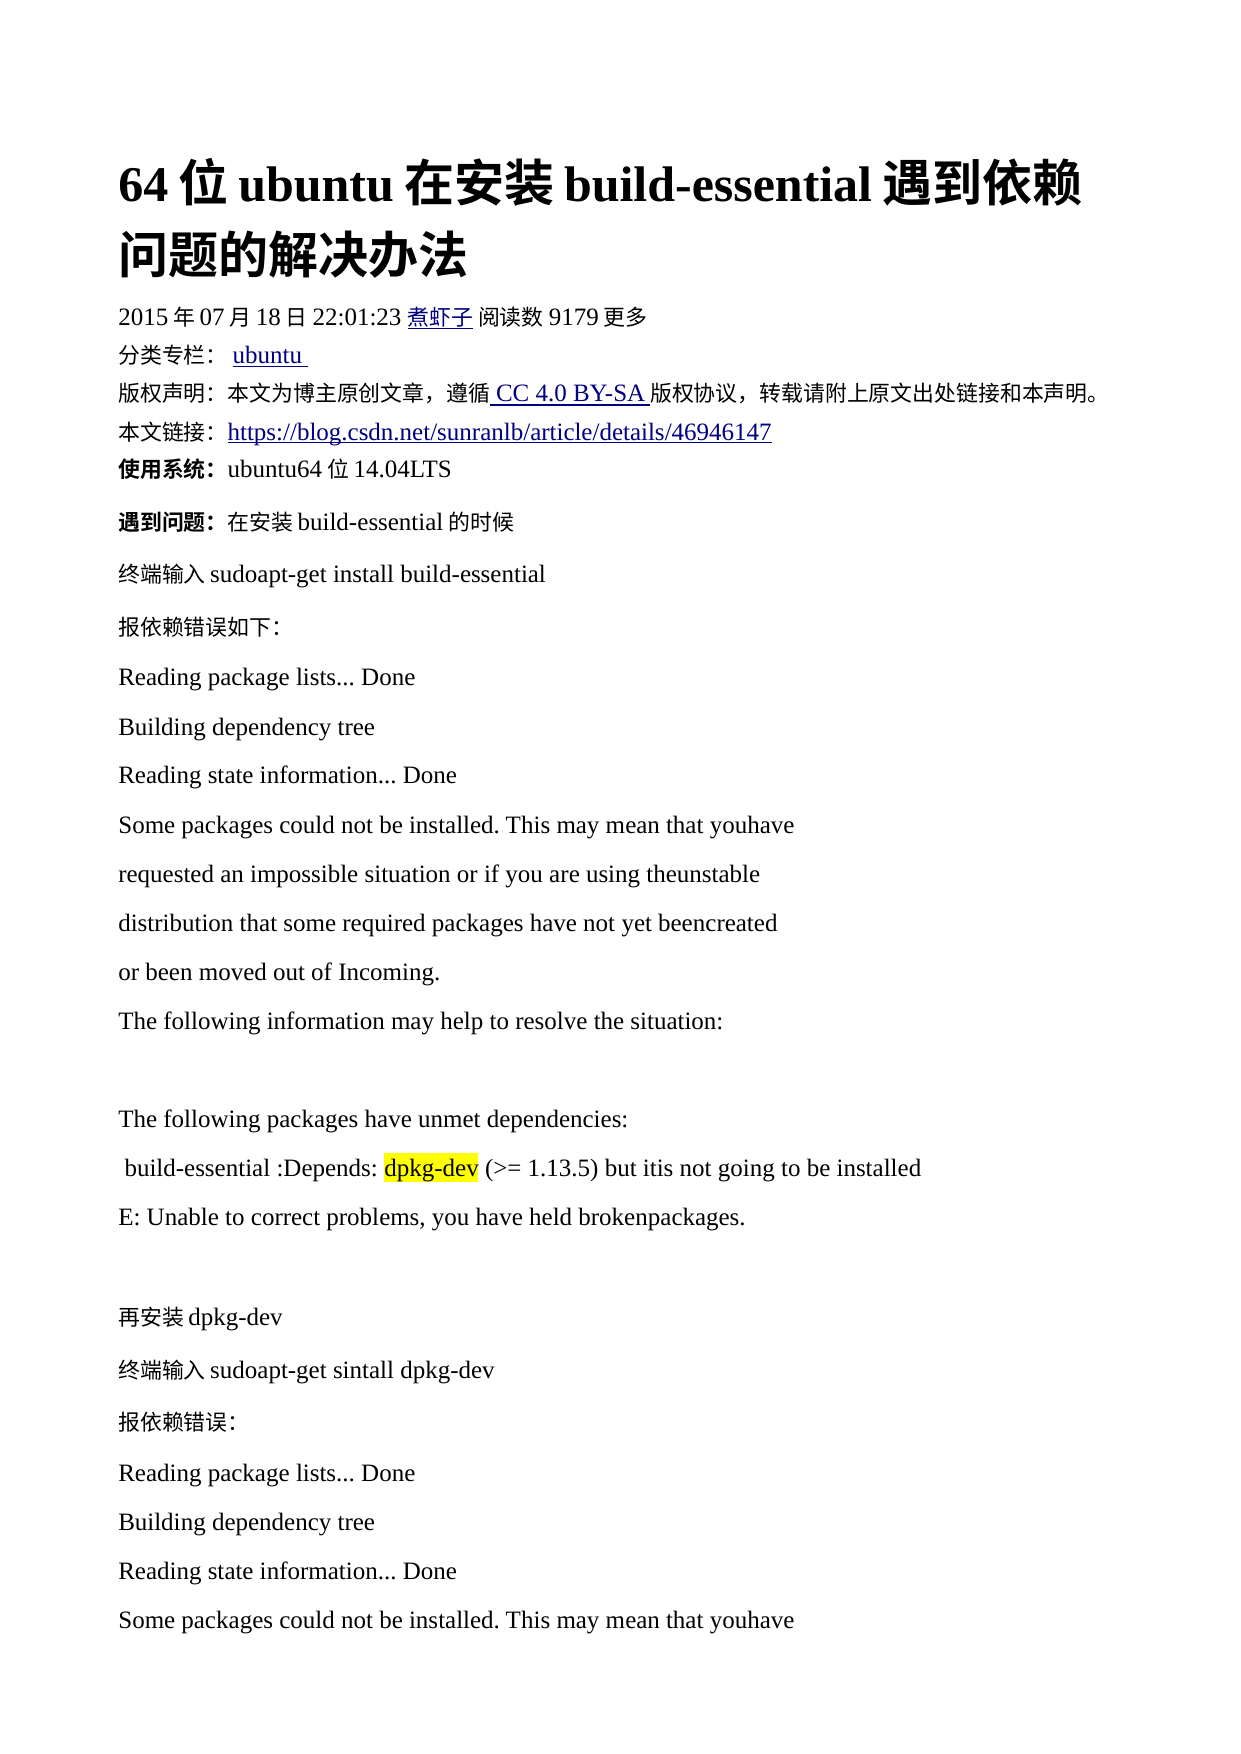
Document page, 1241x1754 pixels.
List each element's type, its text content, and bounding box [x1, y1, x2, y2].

text Reading state information... Done [118, 761, 1122, 789]
text Building dependency tree [118, 1507, 1122, 1536]
text Reading state information... Done [118, 1556, 1122, 1585]
text The following packages have unmet dependencies: [118, 1104, 1122, 1133]
text 遇到问题：在安装build-essential的时候 [118, 505, 1122, 537]
text Some packages could not be installed. This may mean that youhave [118, 810, 1122, 838]
text 报依赖错误如下： [118, 610, 1122, 642]
text 分类专栏： ubuntu [118, 338, 1122, 370]
text Building dependency tree [118, 712, 1122, 740]
text 2015年07月18日 22:01:23 煮虾子 阅读数 9179更多 [118, 300, 1122, 332]
text 本文链接：https://blog.csdn.net/sunranlb/article/details/46946147 [118, 414, 1122, 446]
text requested an impossible situation or if you are using theunstable [118, 859, 1122, 887]
text 版权声明：本文为博主原创文章，遵循 CC 4.0 BY-SA 版权协议，转载请附上原文出处链接和本声明。 [118, 376, 1122, 408]
text 终端输入sudoapt-get sintall dpkg-dev [118, 1353, 1122, 1384]
text Reading package lists... Done [118, 1458, 1122, 1487]
subtitle 64位ubuntu在安装build-essential遇到依赖问题的解决办法 [118, 143, 1122, 288]
text 再安装dpkg-dev [118, 1300, 1122, 1332]
text Some packages could not be installed. This may mean that youhave [118, 1605, 1122, 1634]
text E: Unable to correct problems, you have held brokenpackages. [118, 1202, 1122, 1231]
text or been moved out of Incoming. [118, 957, 1122, 986]
text Reading package lists... Done [118, 662, 1122, 691]
text build-essential :Depends: dpkg-dev (>= 1.13.5) but itis not going to be installed [118, 1153, 1122, 1182]
text The following information may help to resolve the situation: [118, 1006, 1122, 1035]
text distribution that some required packages have not yet beencreated [118, 908, 1122, 937]
text 使用系统：ubuntu64位14.04LTS [118, 452, 1122, 484]
text 报依赖错误： [118, 1405, 1122, 1437]
text 终端输入sudoapt-get install build-essential [118, 557, 1122, 589]
